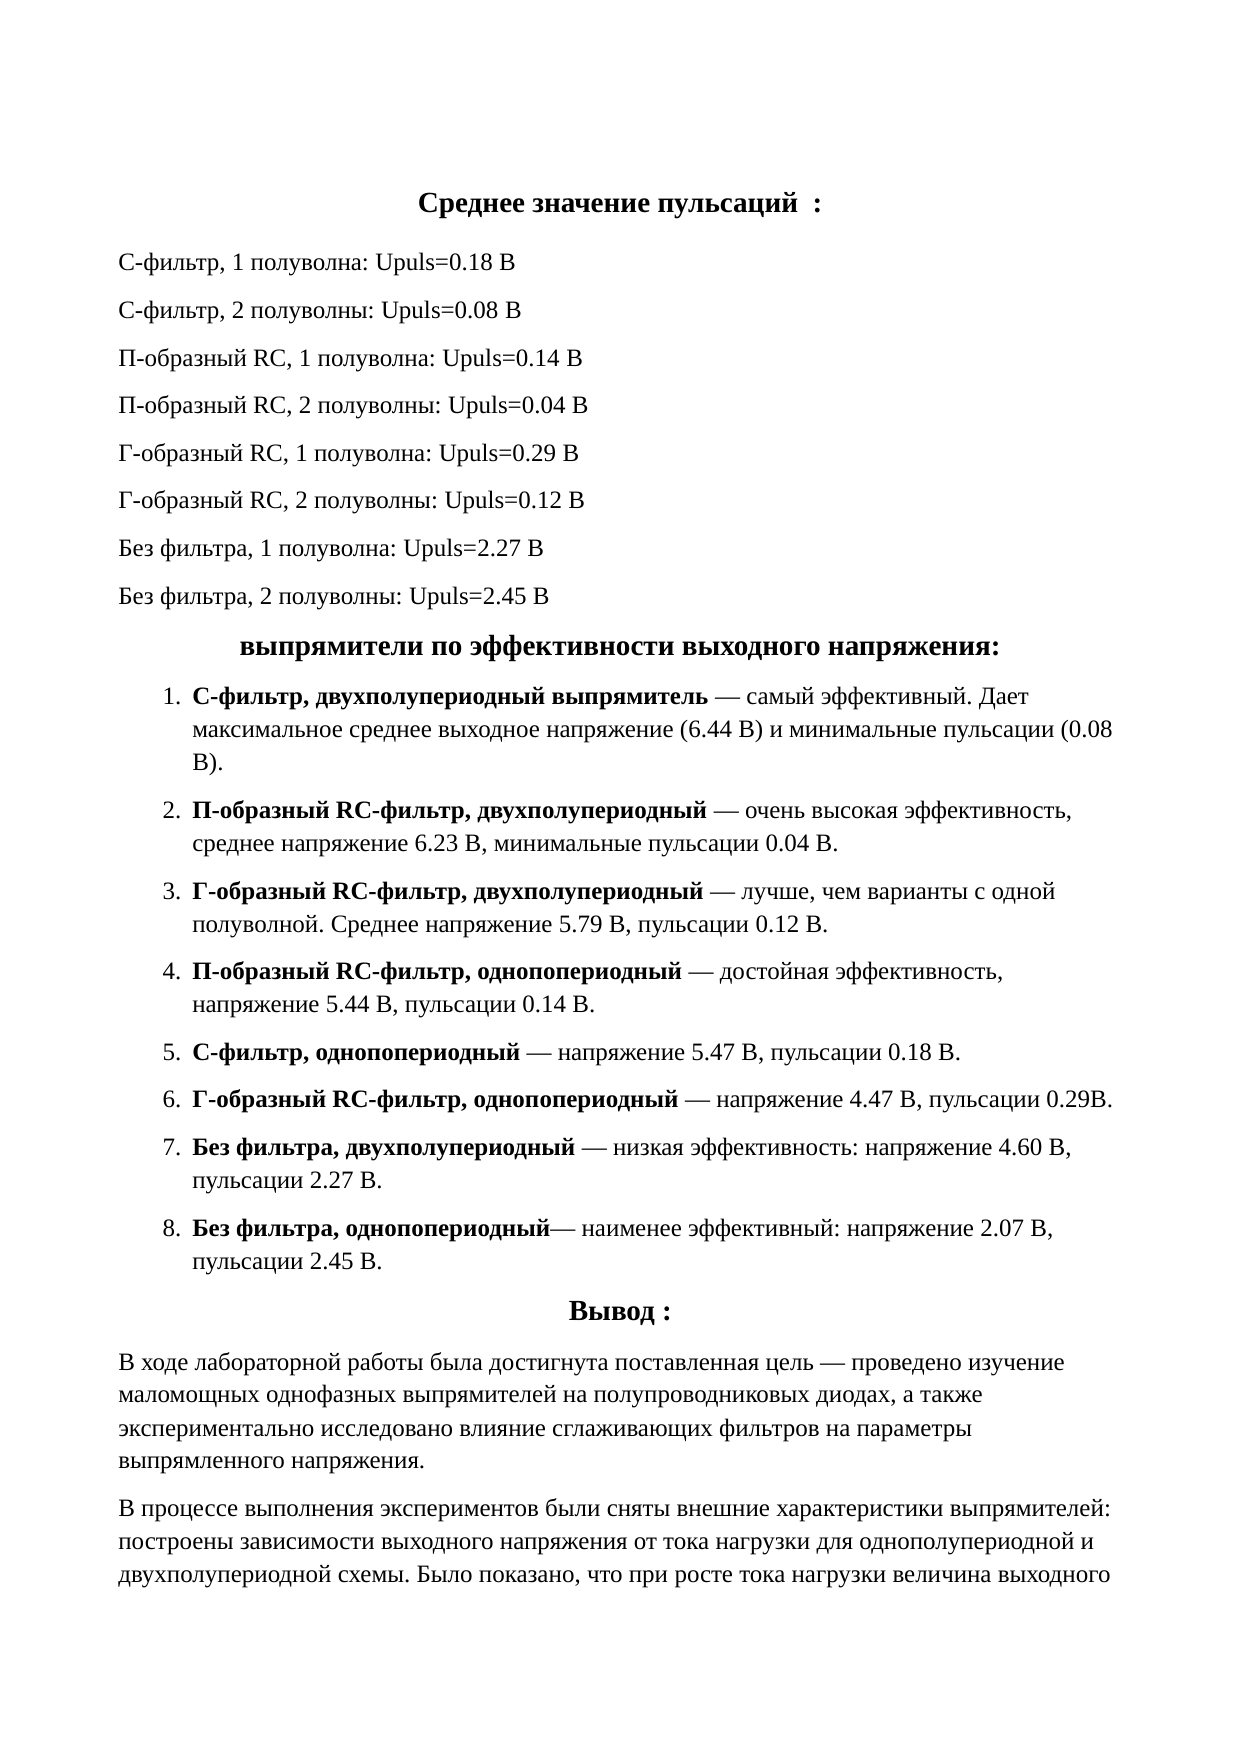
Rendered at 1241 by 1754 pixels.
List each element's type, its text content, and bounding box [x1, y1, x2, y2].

list П-образный RC-фильтр, однопопериодный — достойная эффективность, напряжение 5.44 В, пульсации 0.14 В. [162, 956, 1122, 1018]
text П-образный RC, 1 полуволна: Upuls=0.14 В [118, 343, 1122, 371]
list Г-образный RC-фильтр, однопопериодный — напряжение 4.47 В, пульсации 0.29В. [162, 1084, 1122, 1113]
text В ходе лабораторной работы была достигнута поставленная цель — проведено изучение маломощных однофазных выпрямителей на полупроводниковых диодах, а также экспериментально исследовано влияние сглаживающих фильтров на параметры выпрямленного напряжения. [118, 1347, 1122, 1474]
text С-фильтр, 2 полуволны: Upuls=0.08 В [118, 295, 1122, 324]
list П-образный RC-фильтр, двухполупериодный — очень высокая эффективность, среднее напряжение 6.23 В, минимальные пульсации 0.04 В. [162, 795, 1122, 857]
text П-образный RC, 2 полуволны: Upuls=0.04 В [118, 390, 1122, 419]
text Без фильтра, 2 полуволны: Upuls=2.45 В [118, 581, 1122, 609]
text В процессе выполнения экспериментов были сняты внешние характеристики выпрямителей: построены зависимости выходного напряжения от тока нагрузки для однополупериодной и двухполупериодной схемы. Было показано, что при росте тока нагрузки величина выходного [118, 1493, 1122, 1588]
list Г-образный RC-фильтр, двухполупериодный — лучше, чем варианты с одной полуволной. Среднее напряжение 5.79 В, пульсации 0.12 В. [162, 876, 1122, 937]
list Без фильтра, однопопериодный— наименее эффективный: напряжение 2.07 В, пульсации 2.45 В. [162, 1213, 1122, 1274]
text Среднее значение пульсаций : [118, 185, 1122, 219]
list Без фильтра, двухполупериодный — низкая эффективность: напряжение 4.60 В, пульсации 2.27 В. [162, 1132, 1122, 1194]
list С-фильтр, однопопериодный — напряжение 5.47 В, пульсации 0.18 В. [162, 1037, 1122, 1066]
text Г-образный RC, 1 полуволна: Upuls=0.29 В [118, 438, 1122, 467]
text выпрямители по эффективности выходного напряжения: [118, 628, 1122, 662]
text С-фильтр, 1 полуволна: Upuls=0.18 В [118, 247, 1122, 276]
list С-фильтр, двухполупериодный выпрямитель — самый эффективный. Дает максимальное среднее выходное напряжение (6.44 В) и минимальные пульсации (0.08 В). [162, 681, 1122, 776]
text Вывод : [118, 1293, 1122, 1327]
text Без фильтра, 1 полуволна: Upuls=2.27 В [118, 533, 1122, 562]
text Г-образный RC, 2 полуволны: Upuls=0.12 В [118, 486, 1122, 514]
